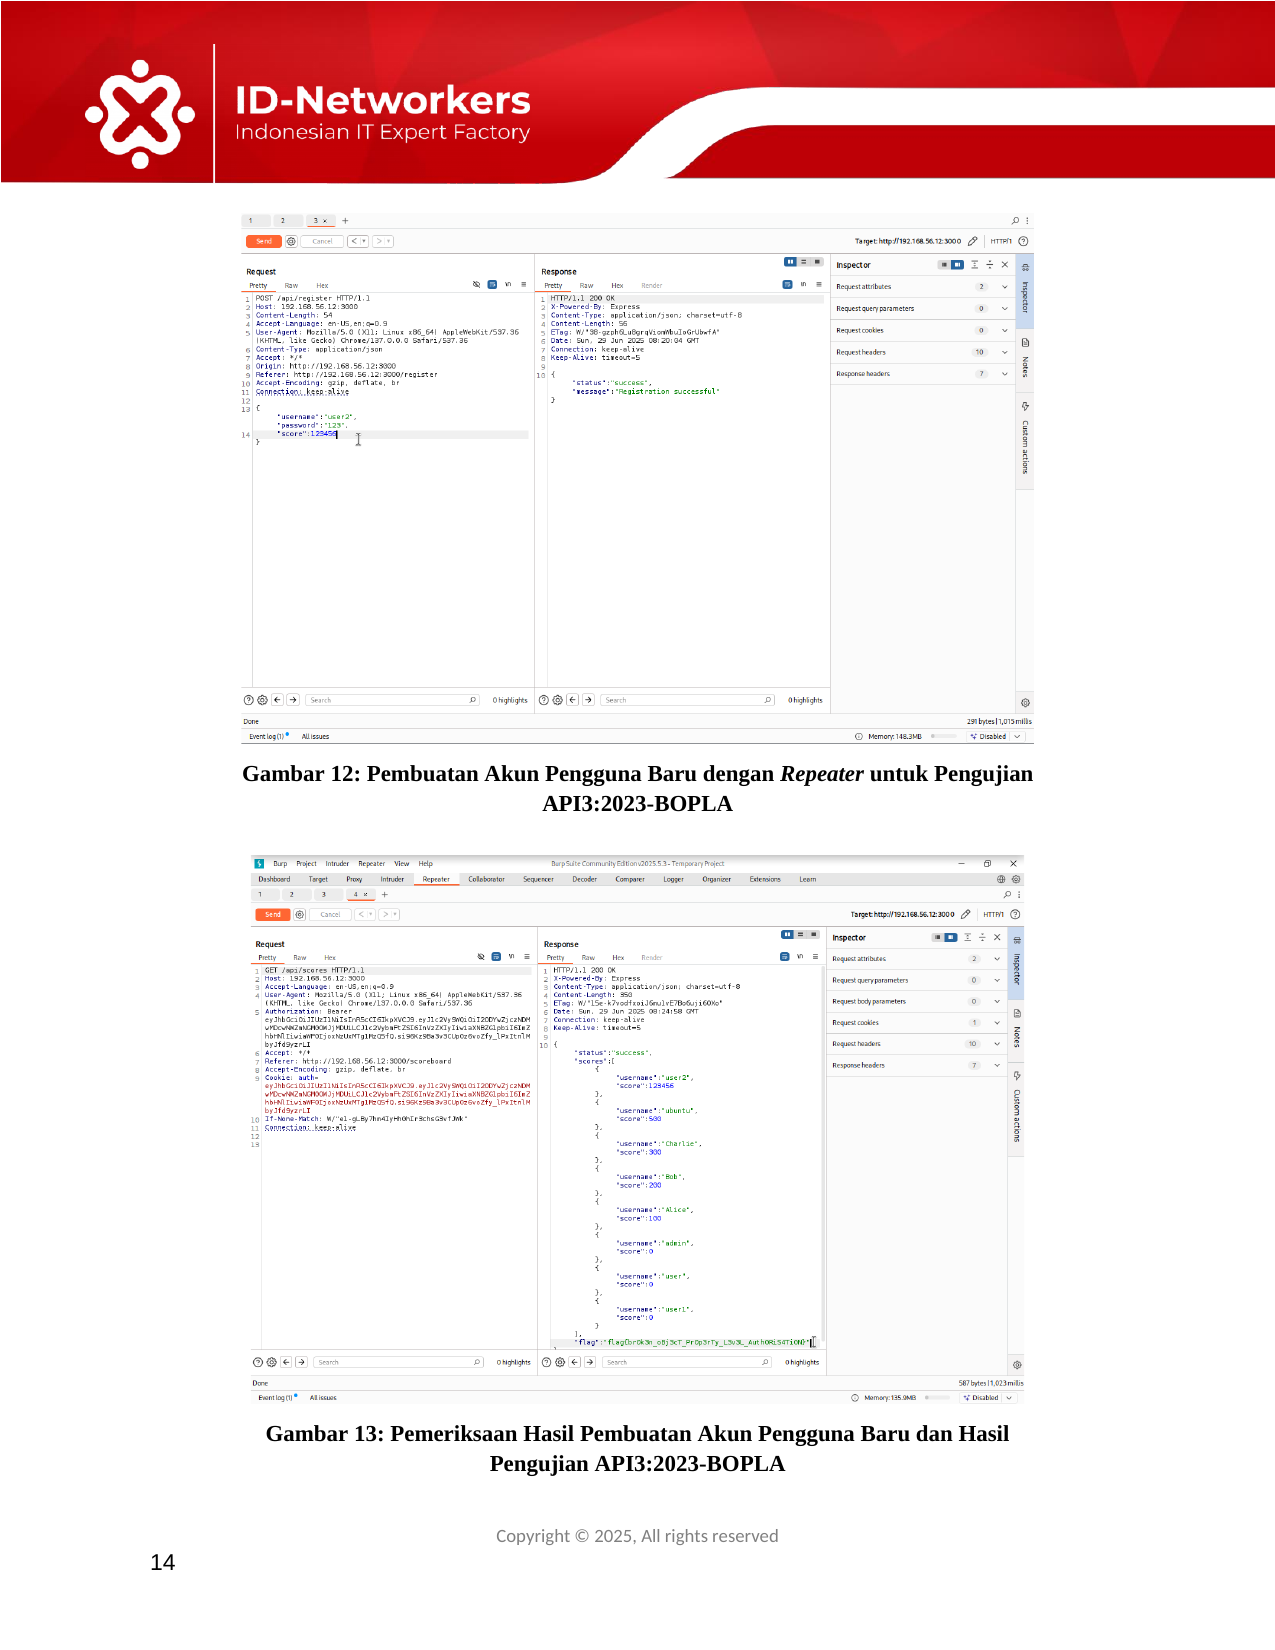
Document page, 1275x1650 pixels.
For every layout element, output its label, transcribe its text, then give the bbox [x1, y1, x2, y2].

picture [1, 1, 1275, 184]
text Gambar 13: Pemeriksaan Hasil Pembuatan Akun Pengguna Baru dan Hasil Pengujian API3:2023-BOPLA [251, 1404, 1024, 1477]
picture [241, 213, 1034, 744]
picture [250, 855, 1025, 1404]
text Gambar 12: Pembuatan Akun Pengguna Baru dengan Repeater untuk Pengujian API3:2023-BOPLA [241, 744, 1034, 817]
